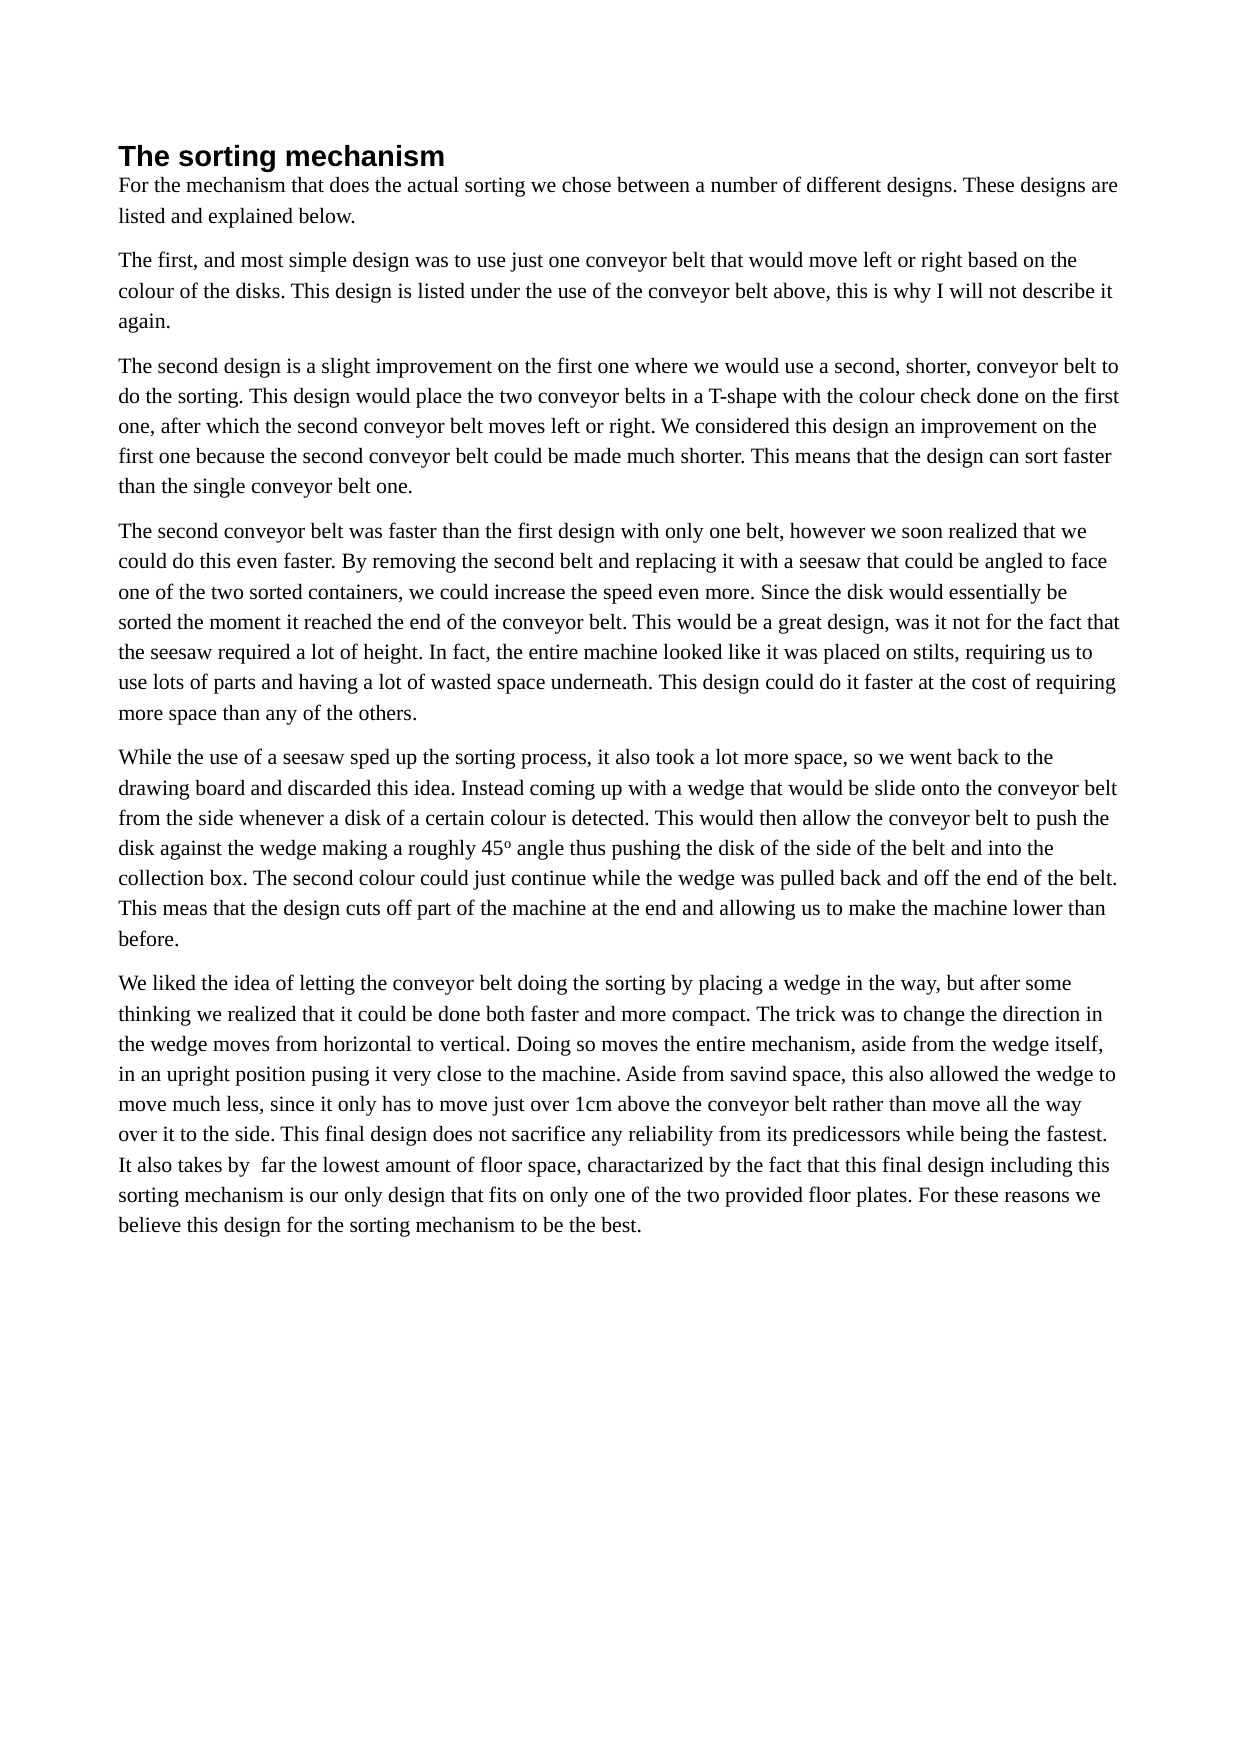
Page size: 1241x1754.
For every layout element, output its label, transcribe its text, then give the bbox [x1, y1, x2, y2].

subtitle The sorting mechanism [118, 139, 1122, 172]
text The first, and most simple design was to use just one conveyor belt that would move left or right based on the colour of the disks. This design is listed under the use of the conveyor belt above, this is why I will not describe it again. [118, 247, 1122, 333]
text While the use of a seesaw sped up the sorting process, it also took a lot more space, so we went back to the drawing board and discarded this idea. Instead coming up with a wedge that would be slide onto the conveyor belt from the side whenever a disk of a certain colour is detected. This would then allow the conveyor belt to push the disk against the wedge making a roughly 45o angle thus pushing the disk of the side of the belt and into the collection box. The second colour could just continue while the wedge was pulled back and off the end of the belt. This meas that the design cuts off part of the machine at the end and allowing us to make the machine lower than before. [118, 744, 1122, 951]
text For the mechanism that does the actual sorting we chose between a number of different designs. These designs are listed and explained below. [118, 172, 1122, 228]
text The second conveyor belt was faster than the first design with only one belt, however we soon realized that we could do this even faster. By removing the second belt and replacing it with a seesaw that could be angled to face one of the two sorted containers, we could increase the speed even more. Since the disk would essentially be sorted the moment it reached the end of the conveyor belt. This would be a great design, was it not for the fact that the seesaw required a lot of height. In fact, the entire machine looked like it was placed on stilts, requiring us to use lots of parts and having a lot of wasted space underneath. This design could do it faster at the cost of requiring more space than any of the others. [118, 518, 1122, 725]
text We liked the idea of letting the conveyor belt doing the sorting by placing a wedge in the way, but after some thinking we realized that it could be done both faster and more compact. The trick was to change the direction in the wedge moves from horizontal to vertical. Doing so moves the entire mechanism, aside from the wedge itself, in an upright position pusing it very close to the machine. Aside from savind space, this also allowed the wedge to move much less, since it only has to move just over 1cm above the conveyor belt rather than move all the way over it to the side. This final design does not sacrifice any reliability from its predicessors while being the fastest. It also takes by far the lowest amount of floor space, charactarized by the fact that this final design including this sorting mechanism is our only design that fits on only one of the two provided floor plates. For these reasons we believe this design for the sorting mechanism to be the best. [118, 970, 1122, 1237]
text The second design is a slight improvement on the first one where we would use a second, shorter, conveyor belt to do the sorting. This design would place the two conveyor belts in a T-shape with the colour check done on the first one, after which the second conveyor belt moves left or right. We considered this design an improvement on the first one because the second conveyor belt could be made much shorter. This means that the design can sort faster than the single conveyor belt one. [118, 353, 1122, 499]
